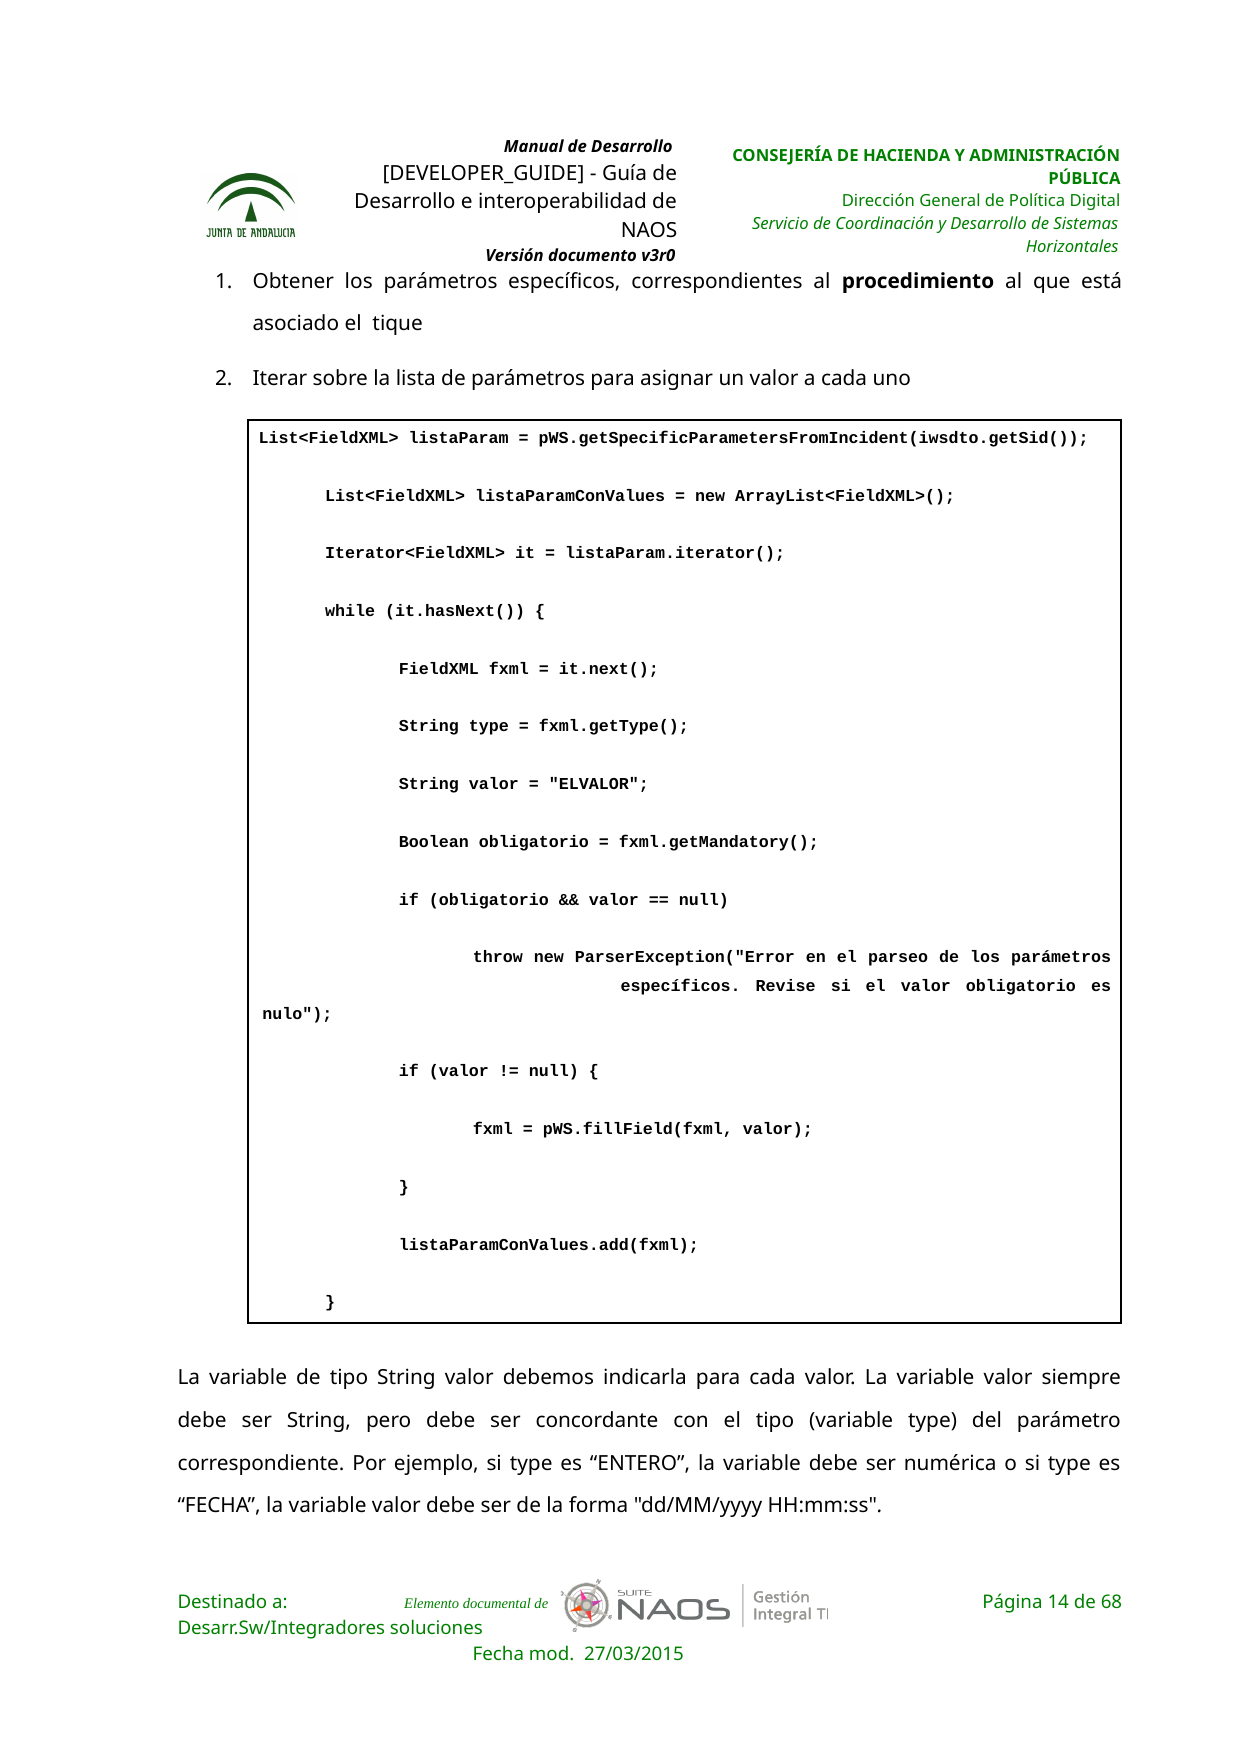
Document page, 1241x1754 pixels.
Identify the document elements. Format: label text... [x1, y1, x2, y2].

text if (valor != null) { [249, 1052, 1120, 1082]
text List<FieldXML> listaParamConValues = new ArrayList<FieldXML>(); [249, 476, 1120, 506]
picture [201, 173, 298, 241]
text Boolean obligatorio = fxml.getMandatory(); [249, 822, 1120, 852]
text } [249, 1283, 1120, 1322]
picture [560, 1579, 829, 1632]
text Iterator<FieldXML> it = listaParam.iterator(); [249, 534, 1120, 564]
text while (it.hasNext()) { [249, 592, 1120, 621]
text List<FieldXML> listaParam = pWS.getSpecificParametersFromIncident(iwsdto.getSid()); [249, 421, 1120, 448]
text throw new ParserException("Error en el parseo de los parámetros específicos. Revise si el valor obligatorio es nulo"); [249, 938, 1120, 1024]
text FieldXML fxml = it.next(); [249, 649, 1120, 679]
list Iterar sobre la lista de parámetros para asignar un valor a cada uno [215, 363, 1122, 392]
text fxml = pWS.fillField(fxml, valor); [249, 1110, 1120, 1139]
text } [249, 1167, 1120, 1197]
text String type = fxml.getType(); [249, 707, 1120, 737]
text La variable de tipo String valor debemos indicarla para cada valor. La variable valor siempre debe ser String, pero debe ser concordante con el tipo (variable type) del parámetro correspondiente. Por ejemplo, si type es “ENTERO”, la variable debe ser numérica o si type es “FECHA”, la variable valor debe ser de la forma "dd/MM/yyyy HH:mm:ss". [177, 1362, 1122, 1519]
text String valor = "ELVALOR"; [249, 765, 1120, 794]
text listaParamConValues.add(fxml); [249, 1225, 1120, 1255]
text if (obligatorio && valor == null) [249, 880, 1120, 910]
list Obtener los parámetros específicos, correspondientes al procedimiento al que está asociado el tique [215, 266, 1122, 337]
